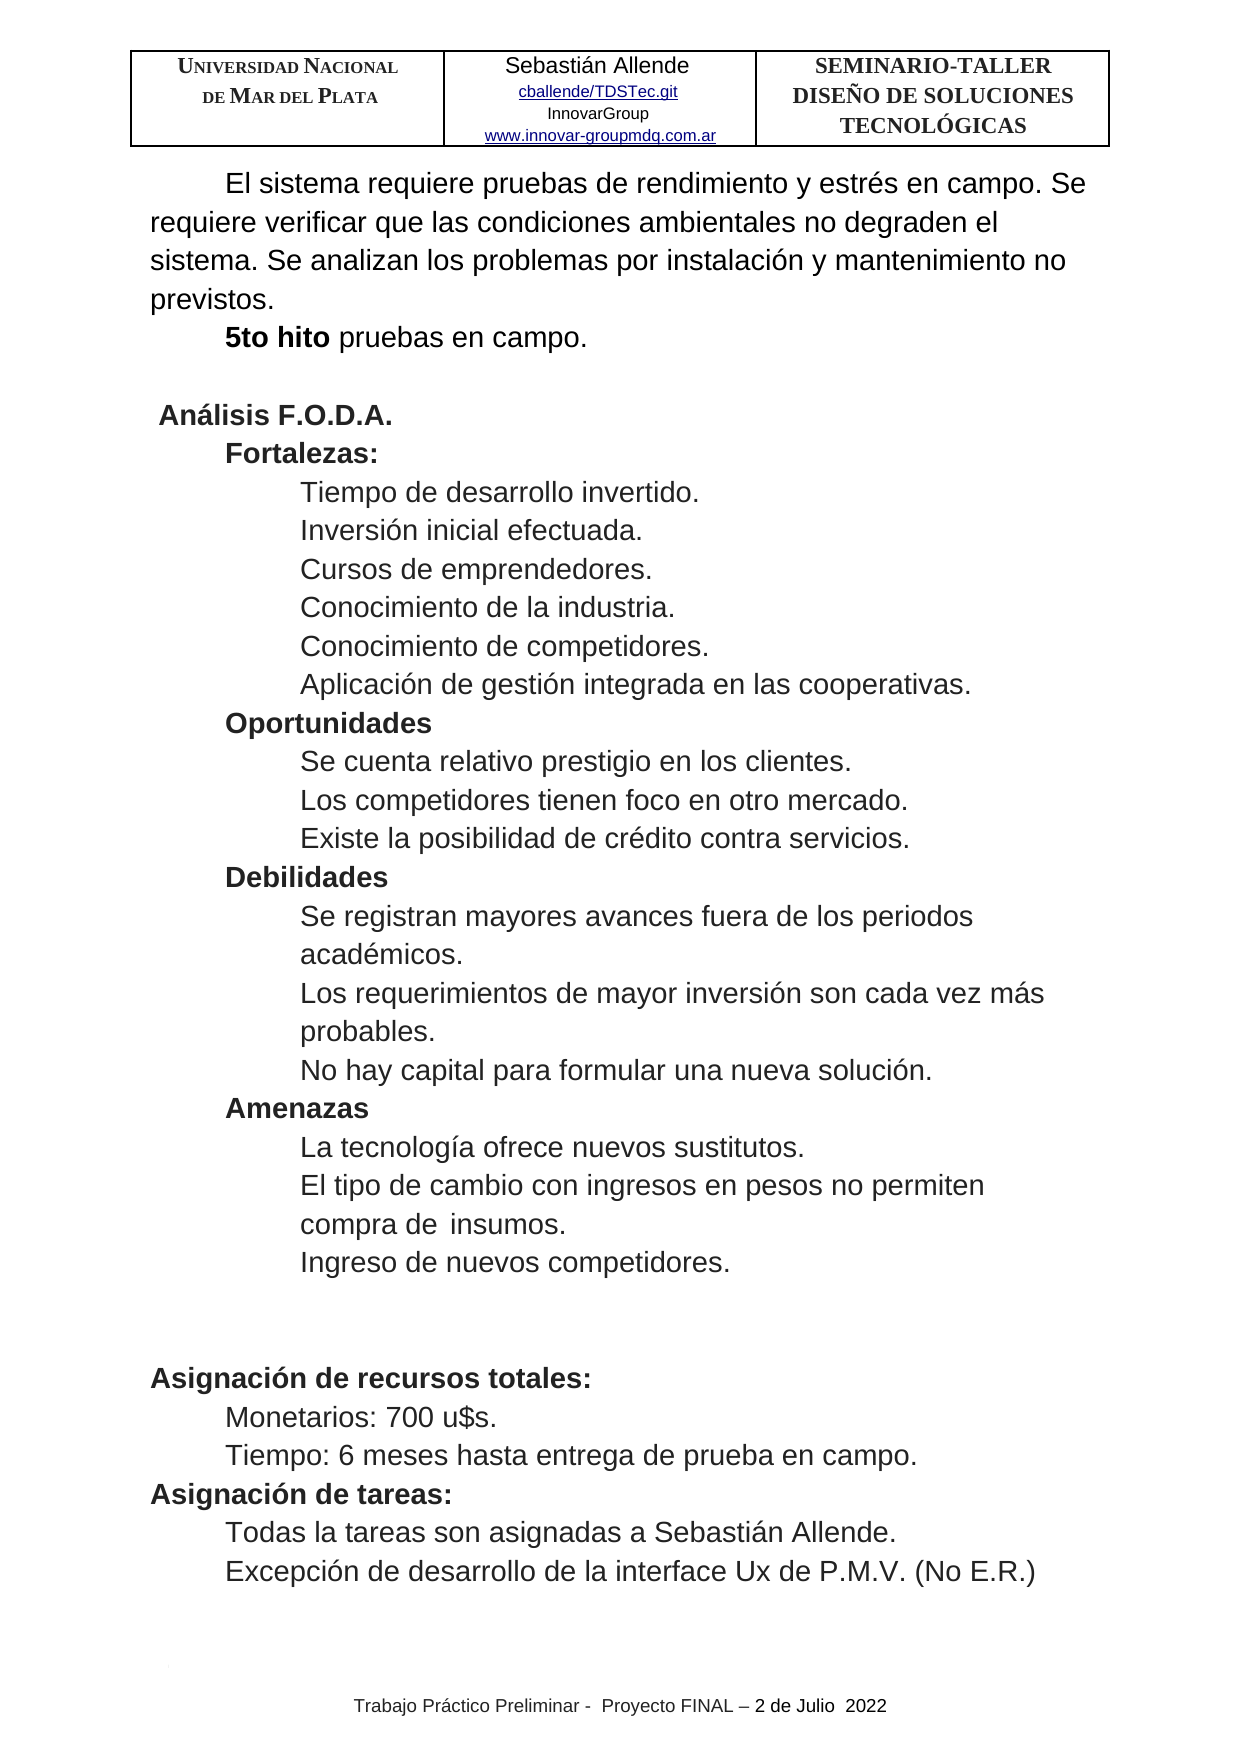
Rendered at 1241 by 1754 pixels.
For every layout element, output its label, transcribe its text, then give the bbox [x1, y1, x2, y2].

text Excepción de desarrollo de la interface Ux de P.M.V. (No E.R.) [150, 1554, 1090, 1587]
text Conocimiento de la industria. [225, 590, 1090, 624]
text Se registran mayores avances fuera de los periodos académicos. [225, 898, 1090, 971]
text Monetarios: 700 u$s. [150, 1399, 1090, 1433]
text Todas la tareas son asignadas a Sebastián Allende. [150, 1515, 1090, 1549]
text Inversión inicial efectuada. [225, 513, 1090, 547]
text Aplicación de gestión integrada en las cooperativas. [225, 667, 1090, 701]
text El tipo de cambio con ingresos en pesos no permiten compra de insumos. [225, 1168, 1090, 1240]
text Asignación de tareas: [150, 1477, 1090, 1510]
text Ingreso de nuevos competidores. [225, 1245, 1090, 1279]
text Cursos de emprendedores. [225, 552, 1090, 585]
text Se cuenta relativo prestigio en los clientes. [225, 744, 1090, 778]
text Asignación de recursos totales: [150, 1361, 1090, 1394]
text Amenazas [225, 1091, 1090, 1125]
text Tiempo: 6 meses hasta entrega de prueba en campo. [150, 1438, 1090, 1472]
text Los requerimientos de mayor inversión son cada vez más probables. [225, 976, 1090, 1048]
text Conocimiento de competidores. [225, 629, 1090, 662]
text 5to hito pruebas en campo. [150, 320, 1090, 354]
text El sistema requiere pruebas de rendimiento y estrés en campo. Se requiere verificar que las condiciones ambientales no degraden el sistema. Se analizan los problemas por instalación y mantenimiento no previstos. [150, 166, 1090, 315]
text Oportunidades [225, 706, 1090, 739]
text Fortalezas: [225, 436, 1090, 469]
text Tiempo de desarrollo invertido. [225, 474, 1090, 508]
text Debilidades [225, 860, 1090, 893]
text Los competidores tienen foco en otro mercado. [225, 783, 1090, 816]
text No hay capital para formular una nueva solución. [225, 1053, 1090, 1086]
text La tecnología ofrece nuevos sustitutos. [225, 1130, 1090, 1163]
text Análisis F.O.D.A. [150, 397, 1090, 431]
text Existe la posibilidad de crédito contra servicios. [225, 821, 1090, 855]
